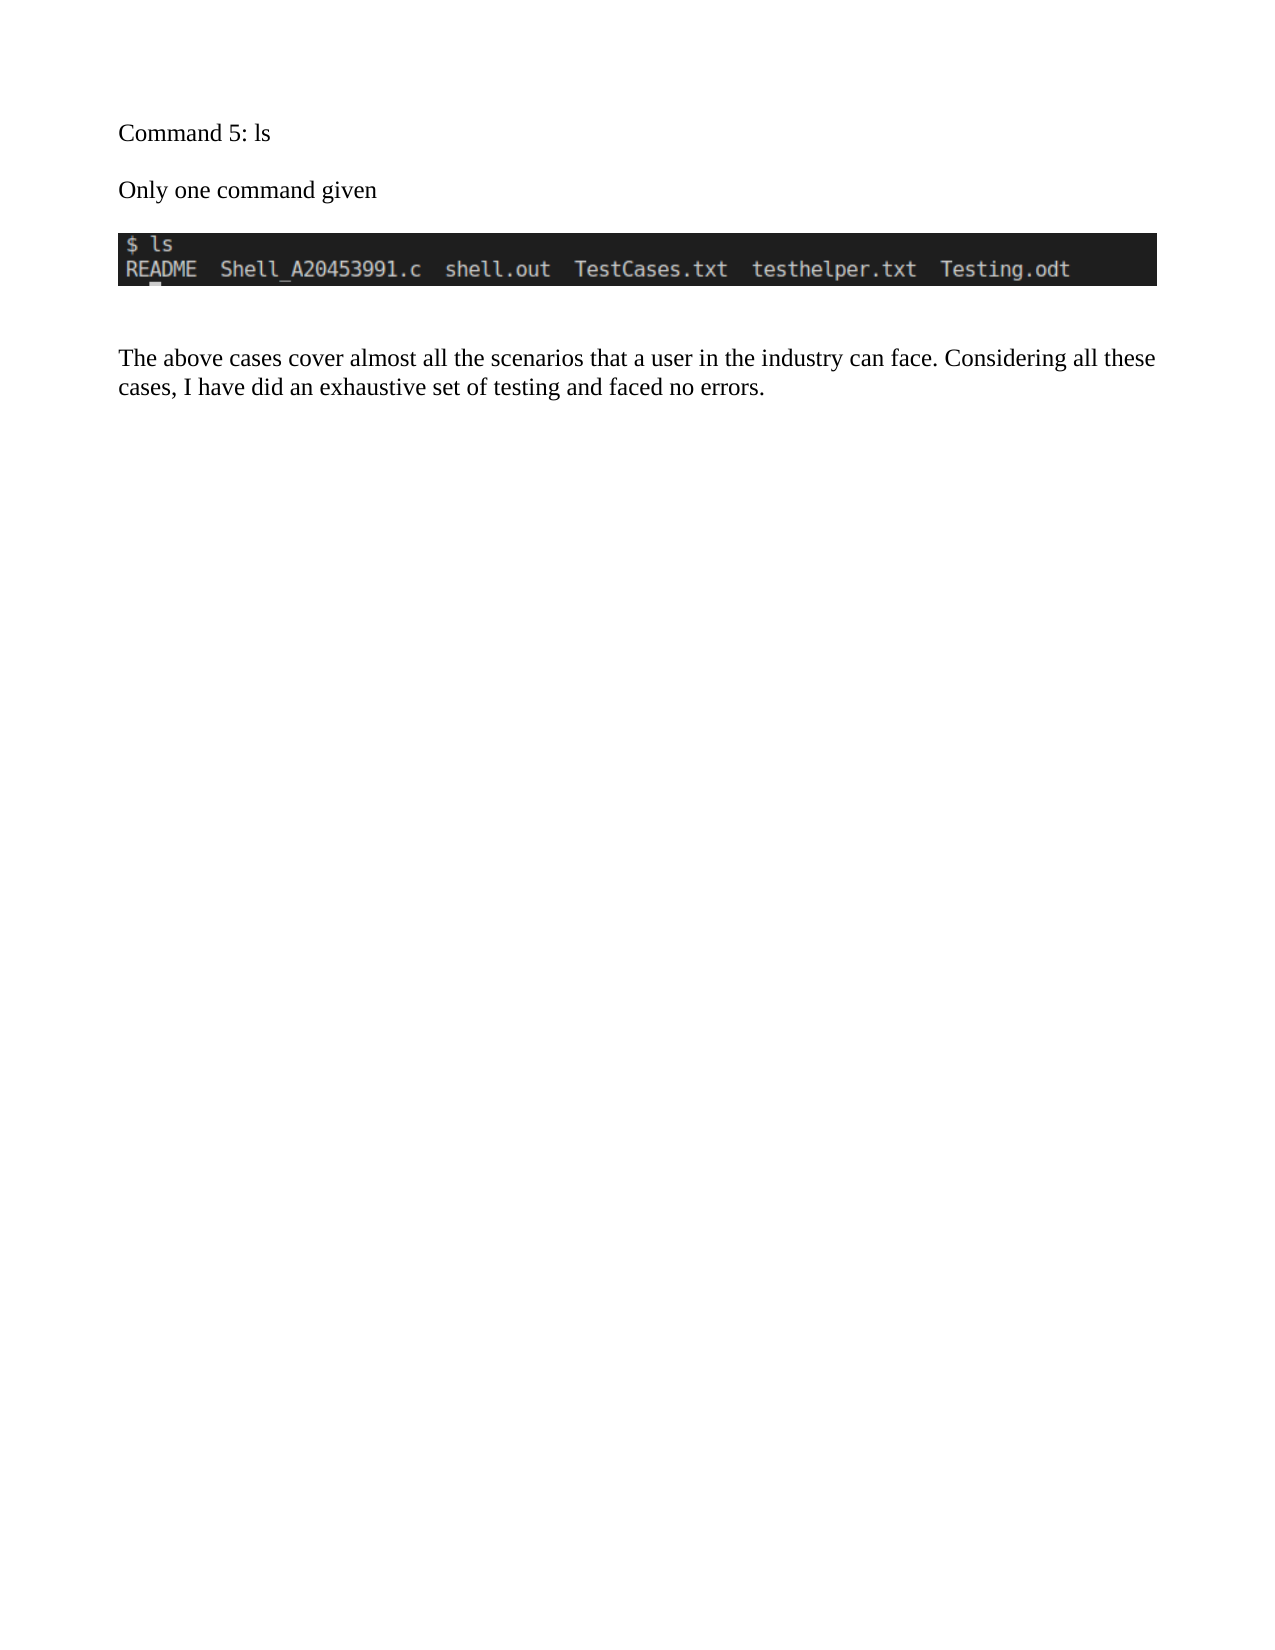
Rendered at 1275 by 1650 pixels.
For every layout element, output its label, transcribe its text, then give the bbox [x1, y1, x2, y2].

picture [118, 233, 1157, 286]
text Only one command given [118, 176, 1157, 204]
text Command 5: ls [118, 118, 1157, 147]
text The above cases cover almost all the scenarios that a user in the industry can face. Considering all these cases, I have did an exhaustive set of testing and faced no errors. [118, 343, 1157, 401]
